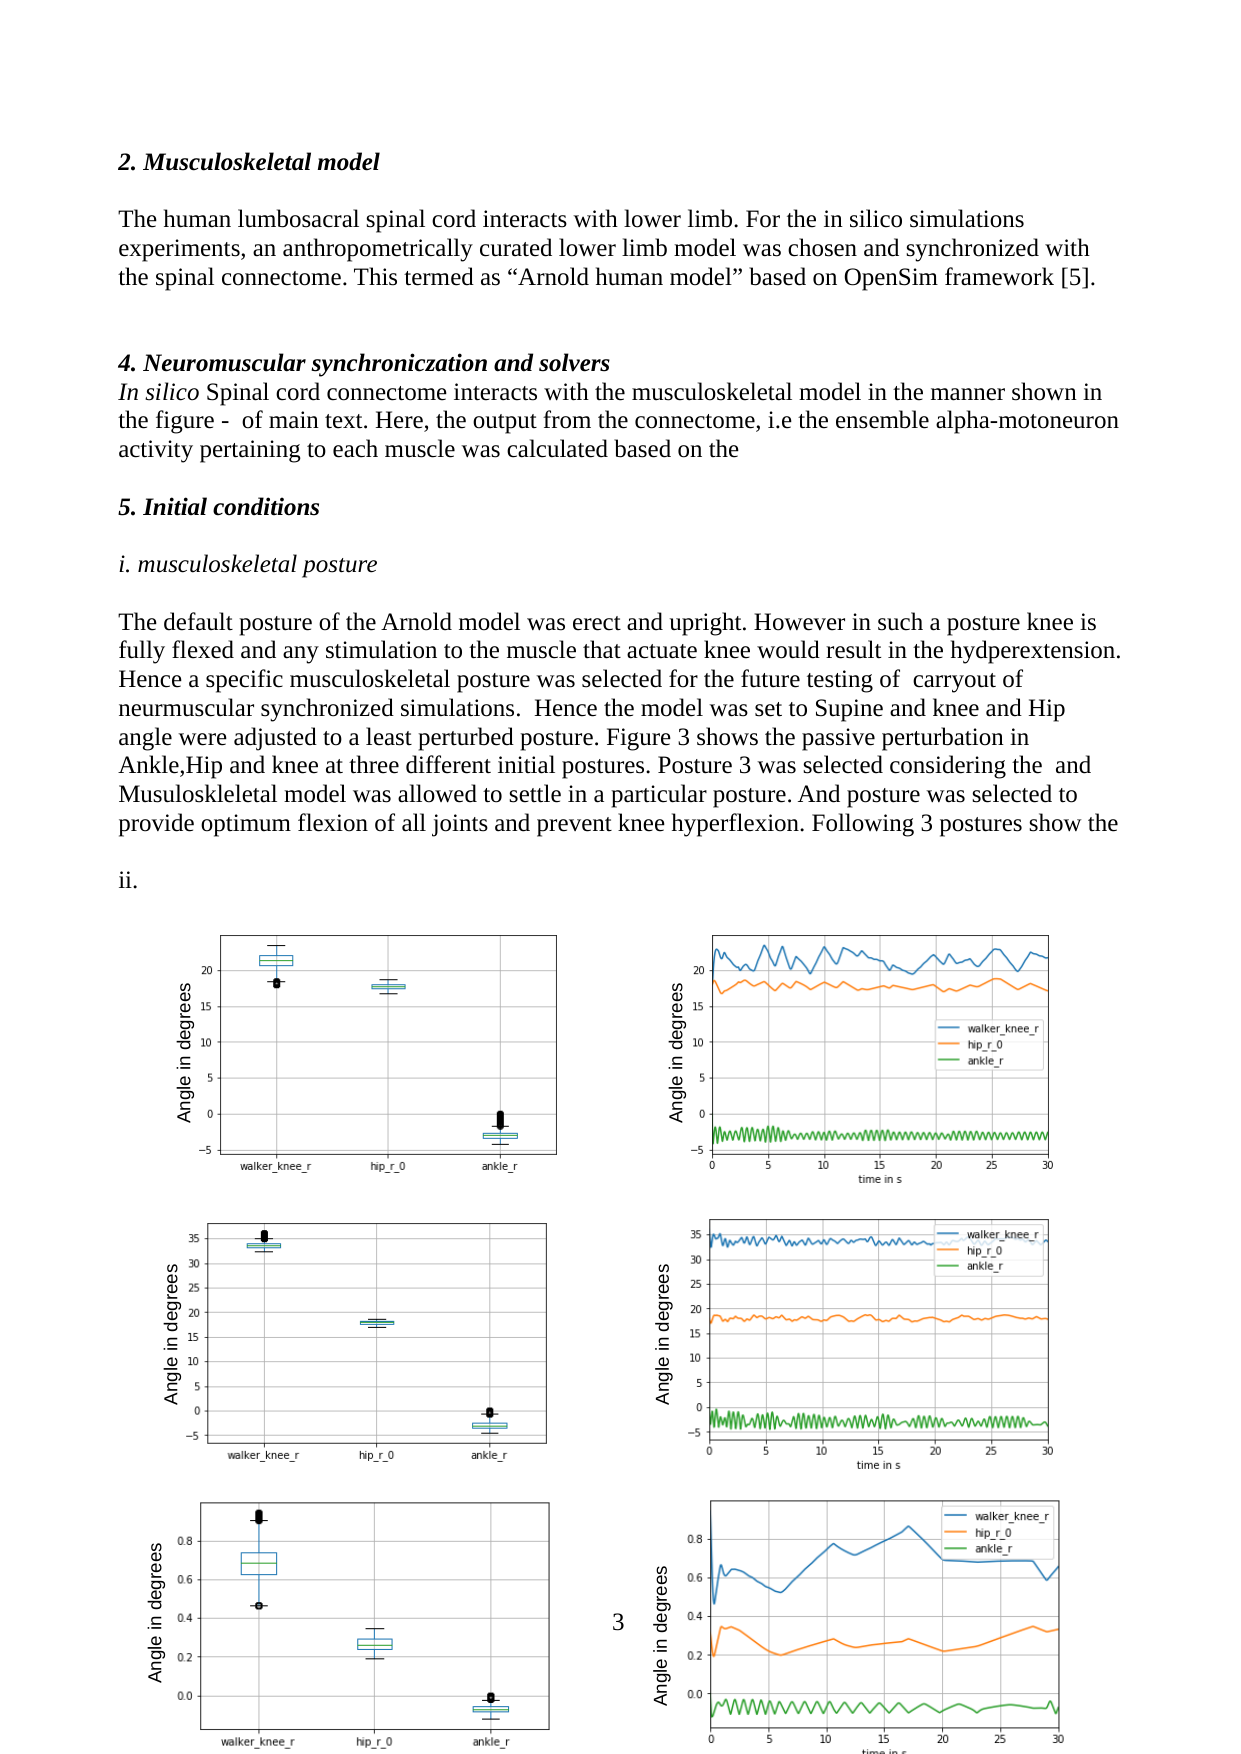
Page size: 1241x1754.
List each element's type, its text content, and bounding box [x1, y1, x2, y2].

picture [186, 1213, 556, 1468]
text In silico Spinal cord connectome interacts with the musculoskeletal model in the manner shown in the figure - of main text. Here, the output from the connectome, i.e the ensemble alpha-motoneuron activity pertaining to each muscle was calculated based on the [118, 377, 1122, 463]
picture [679, 1490, 1072, 1754]
picture [683, 925, 1061, 1192]
text The human lumbosacral spinal cord interacts with lower limb. For the in silico simulations experiments, an anthropometrically curated lower limb model was chosen and synchronized with the spinal connectome. This termed as “Arnold human model” based on OpenSim framework [5]⁠. [118, 204, 1122, 291]
picture [680, 1209, 1061, 1478]
picture [169, 1492, 559, 1754]
text 4. Neuromuscular synchroniczation and solvers [118, 348, 1122, 377]
text i. musculoskeletal posture [118, 549, 1122, 578]
text ii. [118, 866, 1122, 894]
text 5. Initial conditions [118, 492, 1122, 521]
text 2. Musculoskeletal model [118, 147, 1122, 176]
picture [199, 925, 566, 1179]
text The default posture of the Arnold model was erect and upright. However in such a posture knee is fully flexed and any stimulation to the muscle that actuate knee would result in the hydperextension. Hence a specific musculoskeletal posture was selected for the future testing of carryout of neurmuscular synchronized simulations. Hence the model was set to Supine and knee and Hip angle were adjusted to a least perturbed posture. Figure 3 shows the passive perturbation in Ankle,Hip and knee at three different initial postures. Posture 3 was selected considering the and Musuloskleletal model was allowed to settle in a particular posture. And posture was selected to provide optimum flexion of all joints and prevent knee hyperflexion. Following 3 postures show the [118, 607, 1122, 837]
